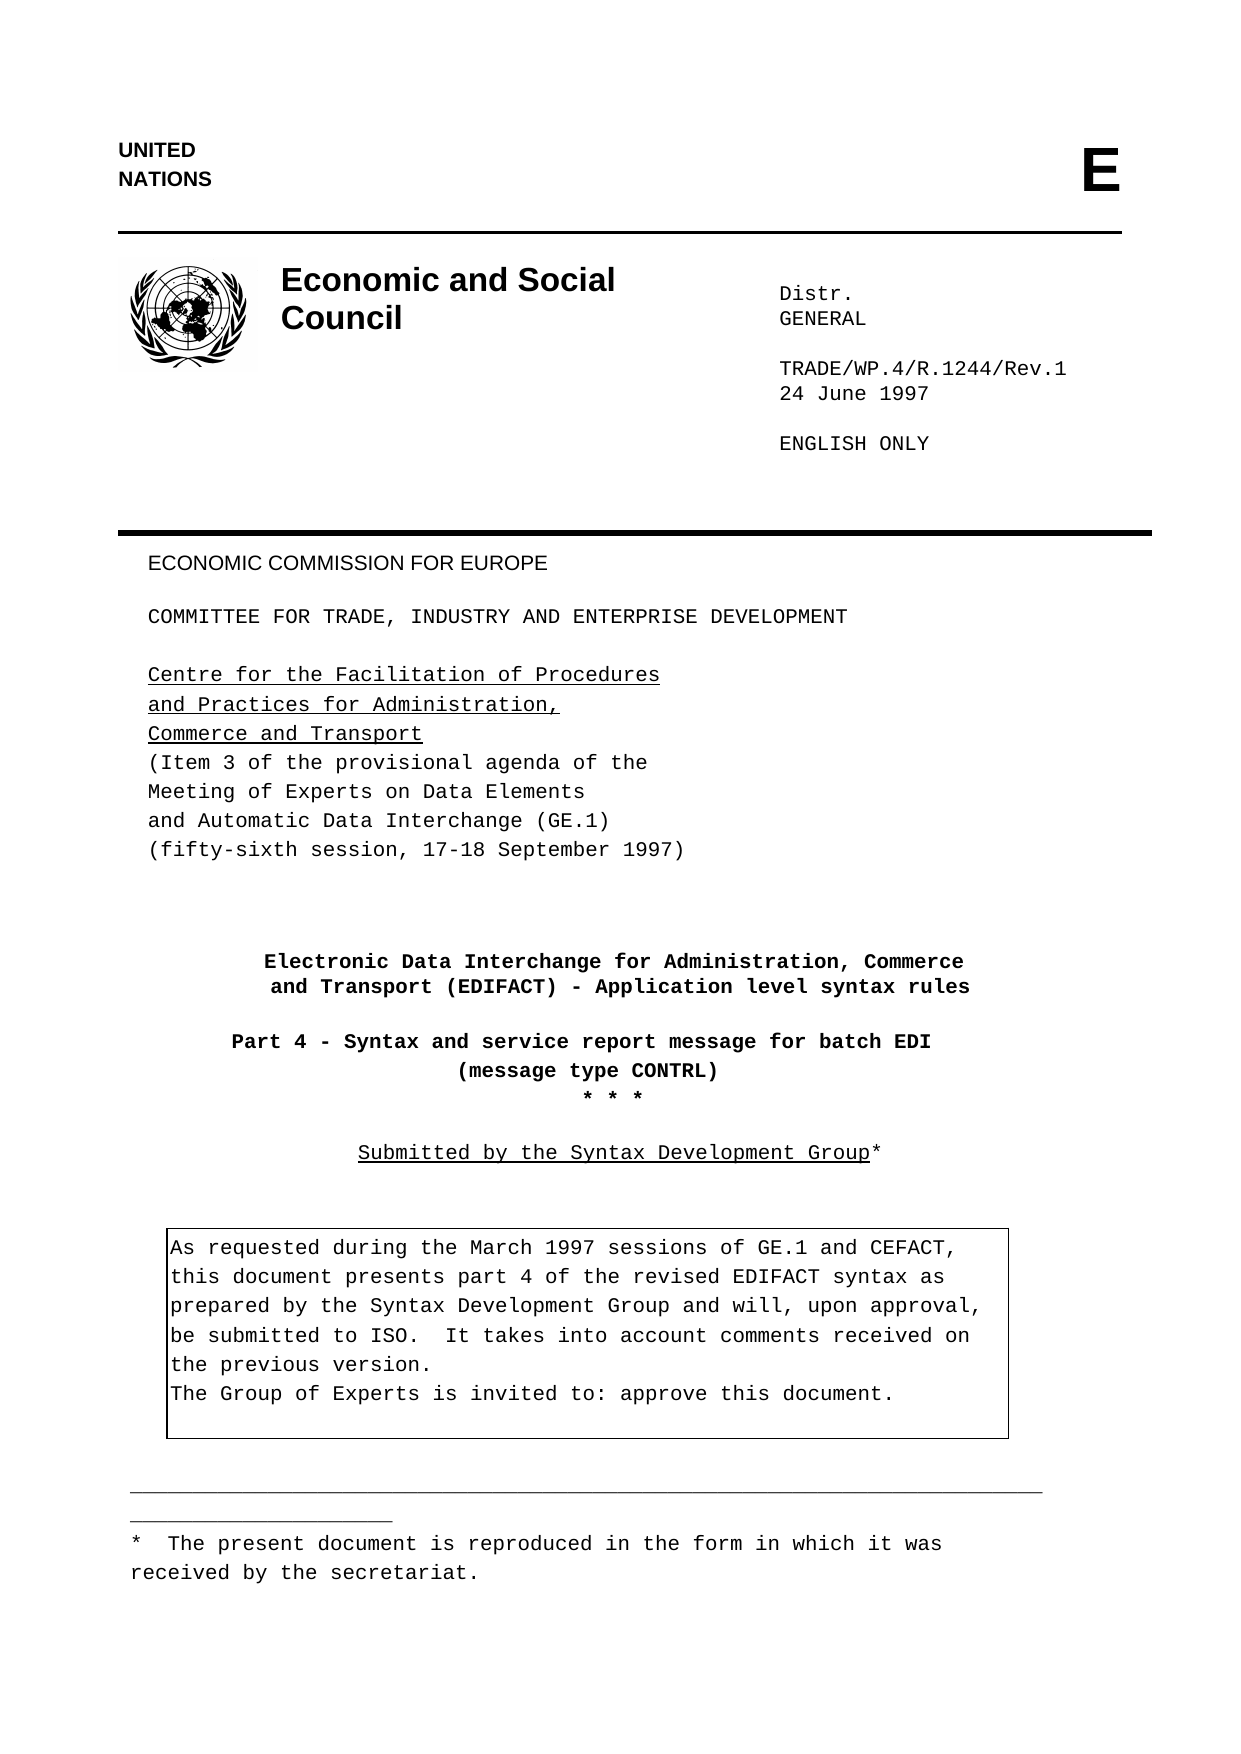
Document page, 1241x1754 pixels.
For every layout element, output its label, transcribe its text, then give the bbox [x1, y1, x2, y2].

text and Automatic Data Interchange (GE.1) [148, 804, 1104, 833]
text COMMITTEE FOR TRADE, INDUSTRY AND ENTERPRISE DEVELOPMENT [148, 600, 1104, 629]
table_header [107, 257, 281, 481]
table_header Economic and Social Council [281, 257, 768, 481]
text As requested during the March 1997 sessions of GE.1 and CEFACT, this document presents part 4 of the revised EDIFACT syntax as prepared by the Syntax Development Group and will, upon approval, be submitted to ISO. It takes into account comments received on the previous version. [168, 1229, 1008, 1373]
text Meeting of Experts on Data Elements [148, 775, 1104, 804]
text and Transport (EDIFACT) - Application level syntax rules [118, 975, 1122, 1000]
text Part 4 - Syntax and service report message for batch EDI [170, 1025, 1005, 1054]
text The Group of Experts is invited to: approve this document. [168, 1373, 1008, 1406]
text ECONOMIC COMMISSION FOR EUROPE [148, 550, 1104, 575]
table_header Distr. GENERAL TRADE/WP.4/R.1244/Rev.1 24 June 1997 ENGLISH ONLY [768, 257, 1137, 481]
text and Practices for Administration, [148, 688, 1104, 717]
text Centre for the Facilitation of Procedures [148, 658, 1104, 688]
text (fifty-sixth session, 17-18 September 1997) [148, 833, 1104, 863]
table_header UNITED NATIONS [107, 133, 635, 205]
text ______________________________________________________________________________________________ [130, 1468, 1045, 1527]
text * * * [170, 1083, 1005, 1113]
text Commerce and Transport [148, 717, 1104, 746]
text (Item 3 of the provisional agenda of the [148, 746, 1104, 775]
text * The present document is reproduced in the form in which it was received by the secretariat. [130, 1527, 1045, 1585]
text Submitted by the Syntax Development Group* [118, 1142, 1122, 1165]
text (message type CONTRL) [170, 1054, 1005, 1083]
table_header E [635, 133, 1163, 205]
text Electronic Data Interchange for Administration, Commerce [118, 950, 1122, 975]
